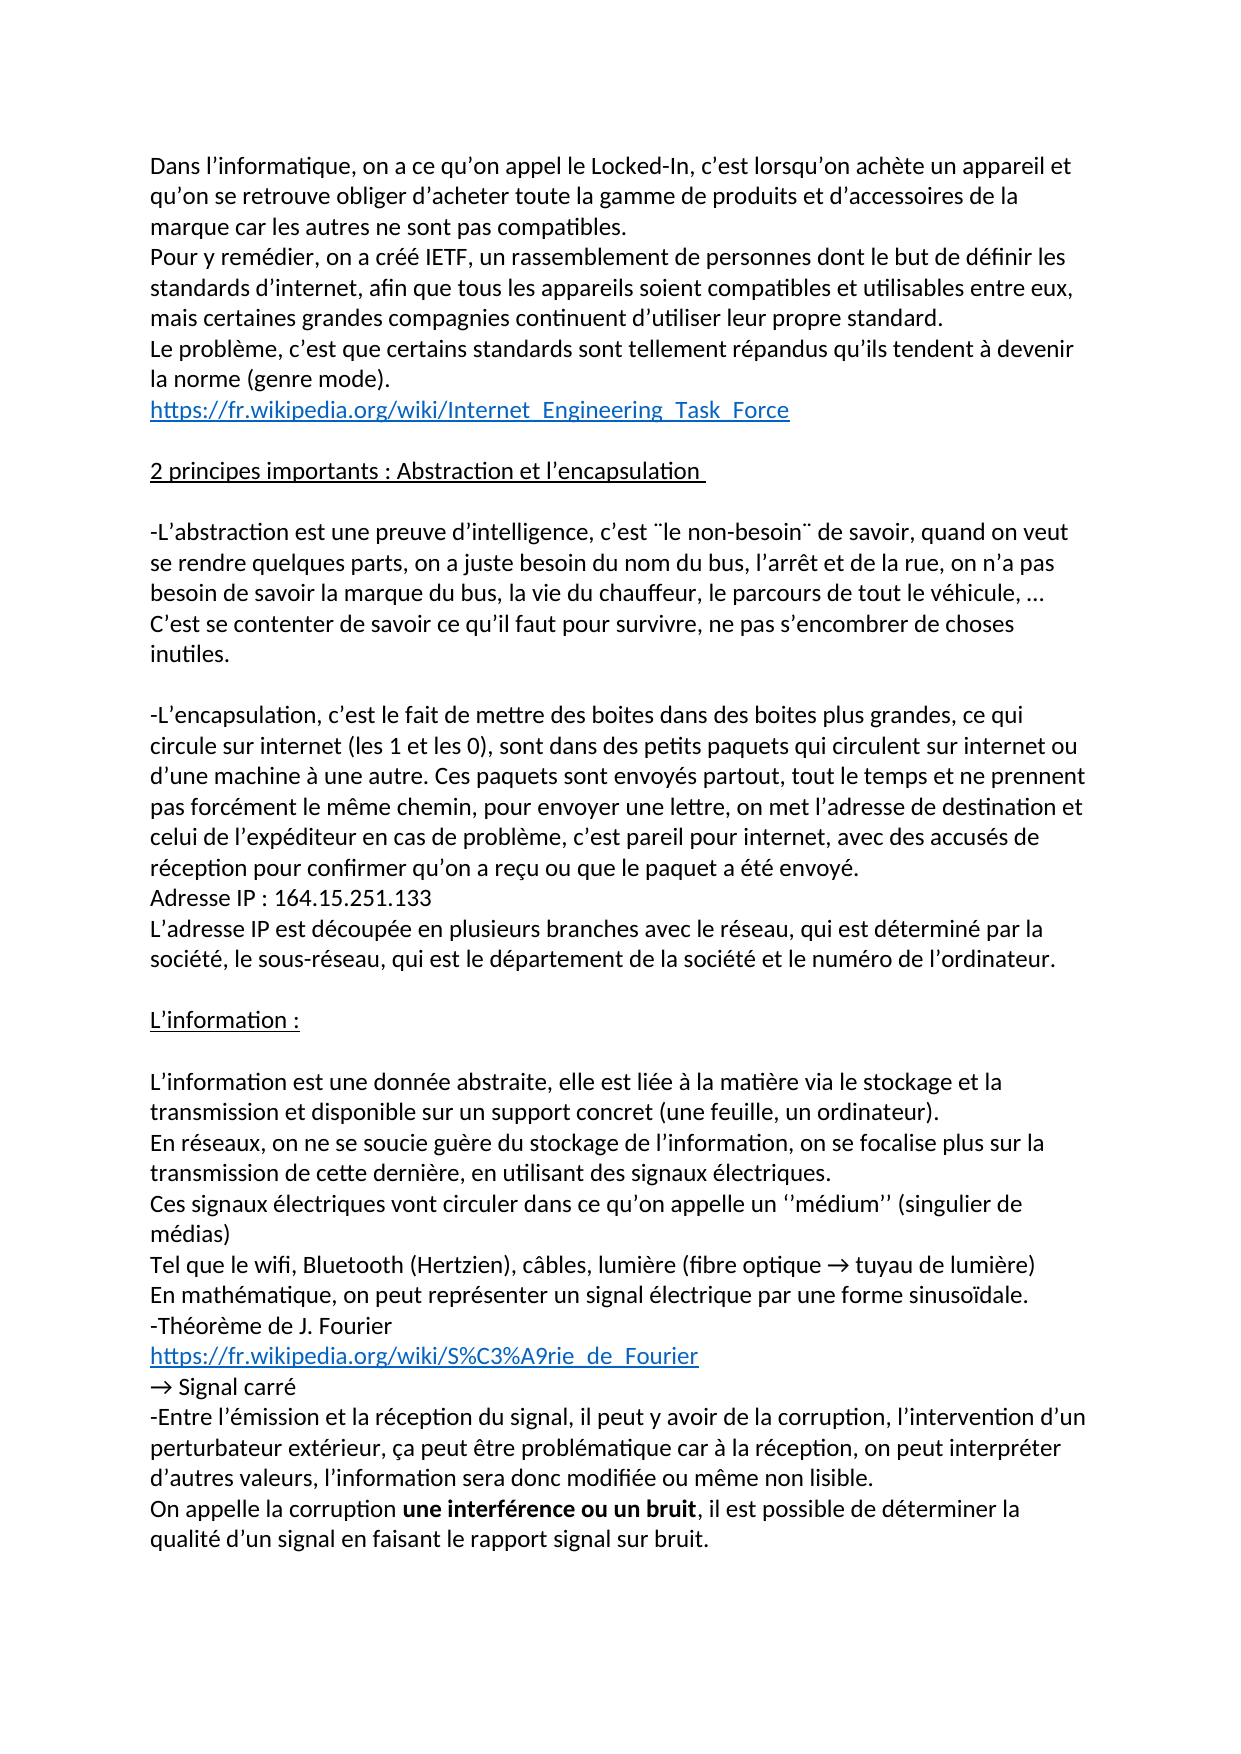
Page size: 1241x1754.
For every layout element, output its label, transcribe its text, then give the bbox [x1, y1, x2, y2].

text C’est se contenter de savoir ce qu’il faut pour survivre, ne pas s’encombrer de choses inutiles. [150, 608, 1090, 669]
text Dans l’informatique, on a ce qu’on appel le Locked-In, c’est lorsqu’on achète un appareil et qu’on se retrouve obliger d’acheter toute la gamme de produits et d’accessoires de la marque car les autres ne sont pas compatibles. [150, 150, 1090, 242]
text En réseaux, on ne se soucie guère du stockage de l’information, on se focalise plus sur la transmission de cette dernière, en utilisant des signaux électriques. [150, 1127, 1090, 1188]
text https://fr.wikipedia.org/wiki/Internet_Engineering_Task_Force [150, 394, 1090, 425]
text Tel que le wifi, Bluetooth (Hertzien), câbles, lumière (fibre optique → tuyau de lumière) [150, 1249, 1090, 1279]
text L’information est une donnée abstraite, elle est liée à la matière via le stockage et la transmission et disponible sur un support concret (une feuille, un ordinateur). [150, 1066, 1090, 1127]
text → Signal carré [150, 1371, 1090, 1401]
text https://fr.wikipedia.org/wiki/S%C3%A9rie_de_Fourier [150, 1340, 1090, 1371]
text -Entre l’émission et la réception du signal, il peut y avoir de la corruption, l’intervention d’un perturbateur extérieur, ça peut être problématique car à la réception, on peut interpréter d’autres valeurs, l’information sera donc modifiée ou même non lisible. [150, 1401, 1090, 1493]
text Le problème, c’est que certains standards sont tellement répandus qu’ils tendent à devenir la norme (genre mode). [150, 333, 1090, 394]
text En mathématique, on peut représenter un signal électrique par une forme sinusoïdale. [150, 1279, 1090, 1310]
text On appelle la corruption une interférence ou un bruit, il est possible de déterminer la qualité d’un signal en faisant le rapport signal sur bruit. [150, 1493, 1090, 1554]
text Adresse IP : 164.15.251.133 [150, 882, 1090, 913]
text L’information : [150, 1004, 1090, 1035]
text 2 principes importants : Abstraction et l’encapsulation [150, 455, 1090, 486]
text -L’encapsulation, c’est le fait de mettre des boites dans des boites plus grandes, ce qui circule sur internet (les 1 et les 0), sont dans des petits paquets qui circulent sur internet ou d’une machine à une autre. Ces paquets sont envoyés partout, tout le temps et ne prennent pas forcément le même chemin, pour envoyer une lettre, on met l’adresse de destination et celui de l’expéditeur en cas de problème, c’est pareil pour internet, avec des accusés de réception pour confirmer qu’on a reçu ou que le paquet a été envoyé. [150, 699, 1090, 882]
text L’adresse IP est découpée en plusieurs branches avec le réseau, qui est déterminé par la société, le sous-réseau, qui est le département de la société et le numéro de l’ordinateur. [150, 913, 1090, 974]
text -Théorème de J. Fourier [150, 1310, 1090, 1340]
text Pour y remédier, on a créé IETF, un rassemblement de personnes dont le but de définir les standards d’internet, afin que tous les appareils soient compatibles et utilisables entre eux, mais certaines grandes compagnies continuent d’utiliser leur propre standard. [150, 242, 1090, 333]
text Ces signaux électriques vont circuler dans ce qu’on appelle un ‘’médium’’ (singulier de médias) [150, 1188, 1090, 1249]
text -L’abstraction est une preuve d’intelligence, c’est ¨le non-besoin¨ de savoir, quand on veut se rendre quelques parts, on a juste besoin du nom du bus, l’arrêt et de la rue, on n’a pas besoin de savoir la marque du bus, la vie du chauffeur, le parcours de tout le véhicule, … [150, 516, 1090, 608]
